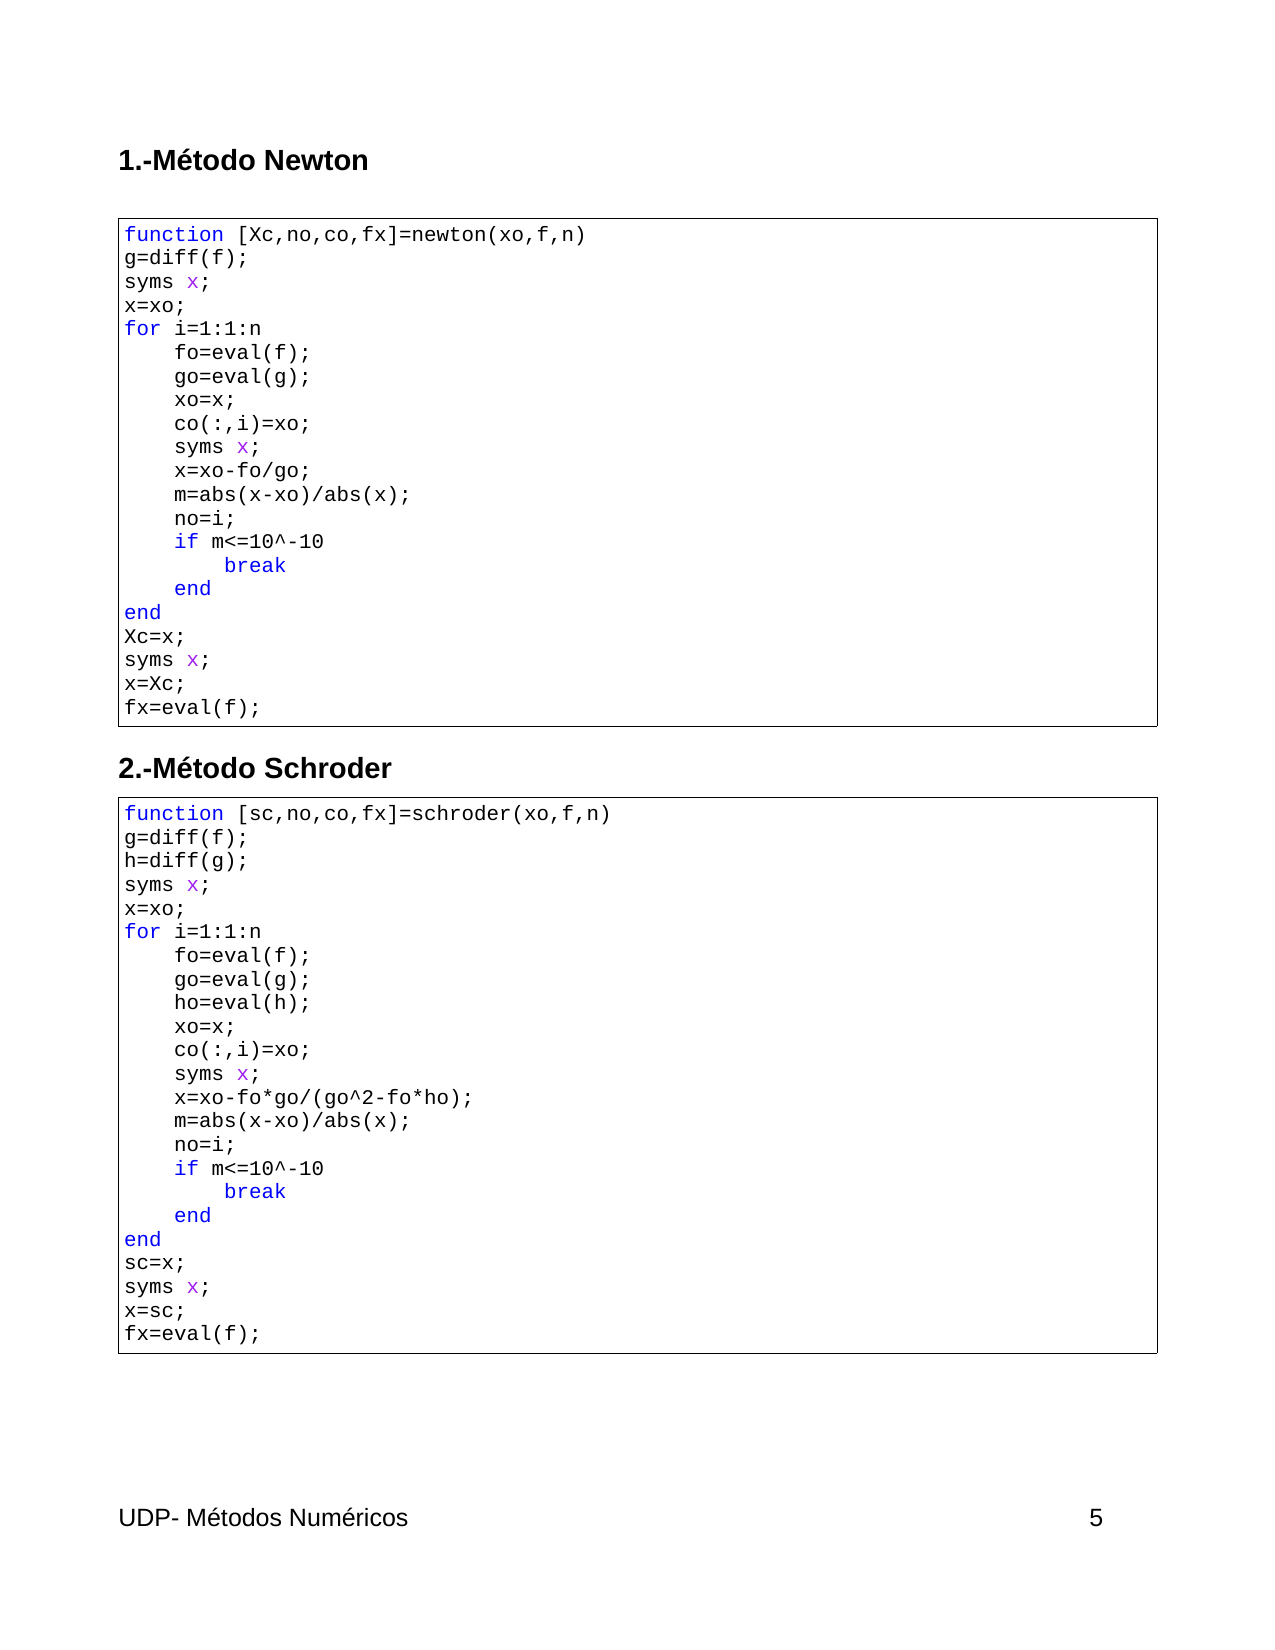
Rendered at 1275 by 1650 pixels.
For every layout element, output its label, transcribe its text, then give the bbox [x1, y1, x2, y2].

table_header function [sc,no,co,fx]=schroder(xo,f,n) g=diff(f); h=diff(g); syms x; x=xo; for i=1:1:n fo=eval(f); go=eval(g); ho=eval(h); xo=x; co(:,i)=xo; syms x; x=xo-fo*go/(go^2-fo*ho); m=abs(x-xo)/abs(x); no=i; if m<=10^-10 break end end sc=x; syms x; x=sc; fx=eval(f); [119, 798, 1157, 1353]
subtitle 1.-Método Newton [118, 143, 1157, 177]
subtitle 2.-Método Schroder [118, 751, 1157, 785]
table_header function [Xc,no,co,fx]=newton(xo,f,n) g=diff(f); syms x; x=xo; for i=1:1:n fo=eval(f); go=eval(g); xo=x; co(:,i)=xo; syms x; x=xo-fo/go; m=abs(x-xo)/abs(x); no=i; if m<=10^-10 break end end Xc=x; syms x; x=Xc; fx=eval(f); [119, 219, 1157, 726]
